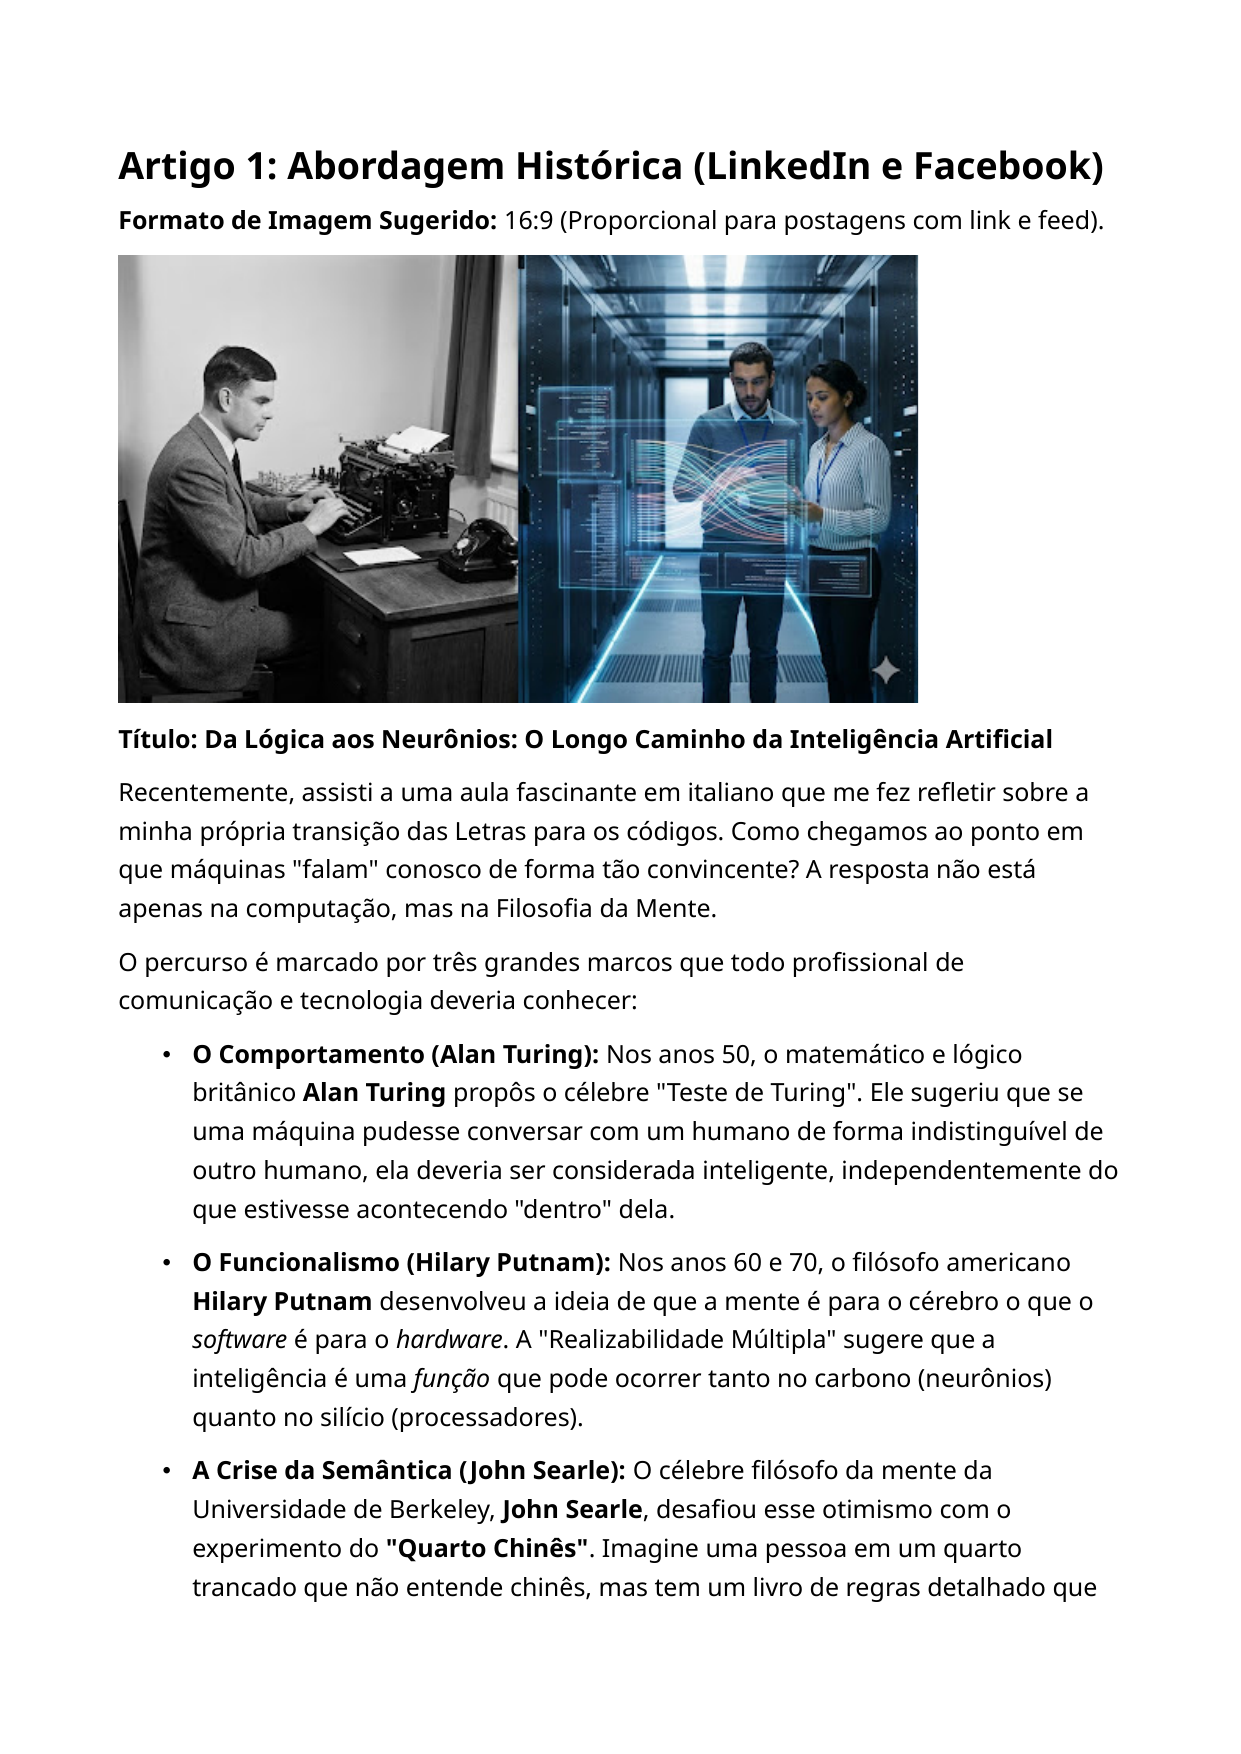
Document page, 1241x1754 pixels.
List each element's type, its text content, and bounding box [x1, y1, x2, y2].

text Recentemente, assisti a uma aula fascinante em italiano que me fez refletir sobre a minha própria transição das Letras para os códigos. Como chegamos ao ponto em que máquinas "falam" conosco de forma tão convincente? A resposta não está apenas na computação, mas na Filosofia da Mente. [118, 774, 1122, 925]
subtitle Artigo 1: Abordagem Histórica (LinkedIn e Facebook) [118, 139, 1122, 190]
list O Comportamento (Alan Turing): Nos anos 50, o matemático e lógico britânico Alan Turing propôs o célebre "Teste de Turing". Ele sugeriu que se uma máquina pudesse conversar com um humano de forma indistinguível de outro humano, ela deveria ser considerada inteligente, independentemente do que estivesse acontecendo "dentro" dela. [162, 1036, 1122, 1225]
list O Funcionalismo (Hilary Putnam): Nos anos 60 e 70, o filósofo americano Hilary Putnam desenvolveu a ideia de que a mente é para o cérebro o que o software é para o hardware. A "Realizabilidade Múltipla" sugere que a inteligência é uma função que pode ocorrer tanto no carbono (neurônios) quanto no silício (processadores). [162, 1244, 1122, 1434]
text Título: Da Lógica aos Neurônios: O Longo Caminho da Inteligência Artificial [118, 721, 1122, 755]
text Formato de Imagem Sugerido: 16:9 (Proporcional para postagens com link e feed). [118, 202, 1122, 237]
list A Crise da Semântica (John Searle): O célebre filósofo da mente da Universidade de Berkeley, John Searle, desafiou esse otimismo com o experimento do "Quarto Chinês". Imagine uma pessoa em um quarto trancado que não entende chinês, mas tem um livro de regras detalhado que [162, 1453, 1122, 1603]
picture [118, 255, 919, 703]
text O percurso é marcado por três grandes marcos que todo profissional de comunicação e tecnologia deveria conhecer: [118, 944, 1122, 1017]
